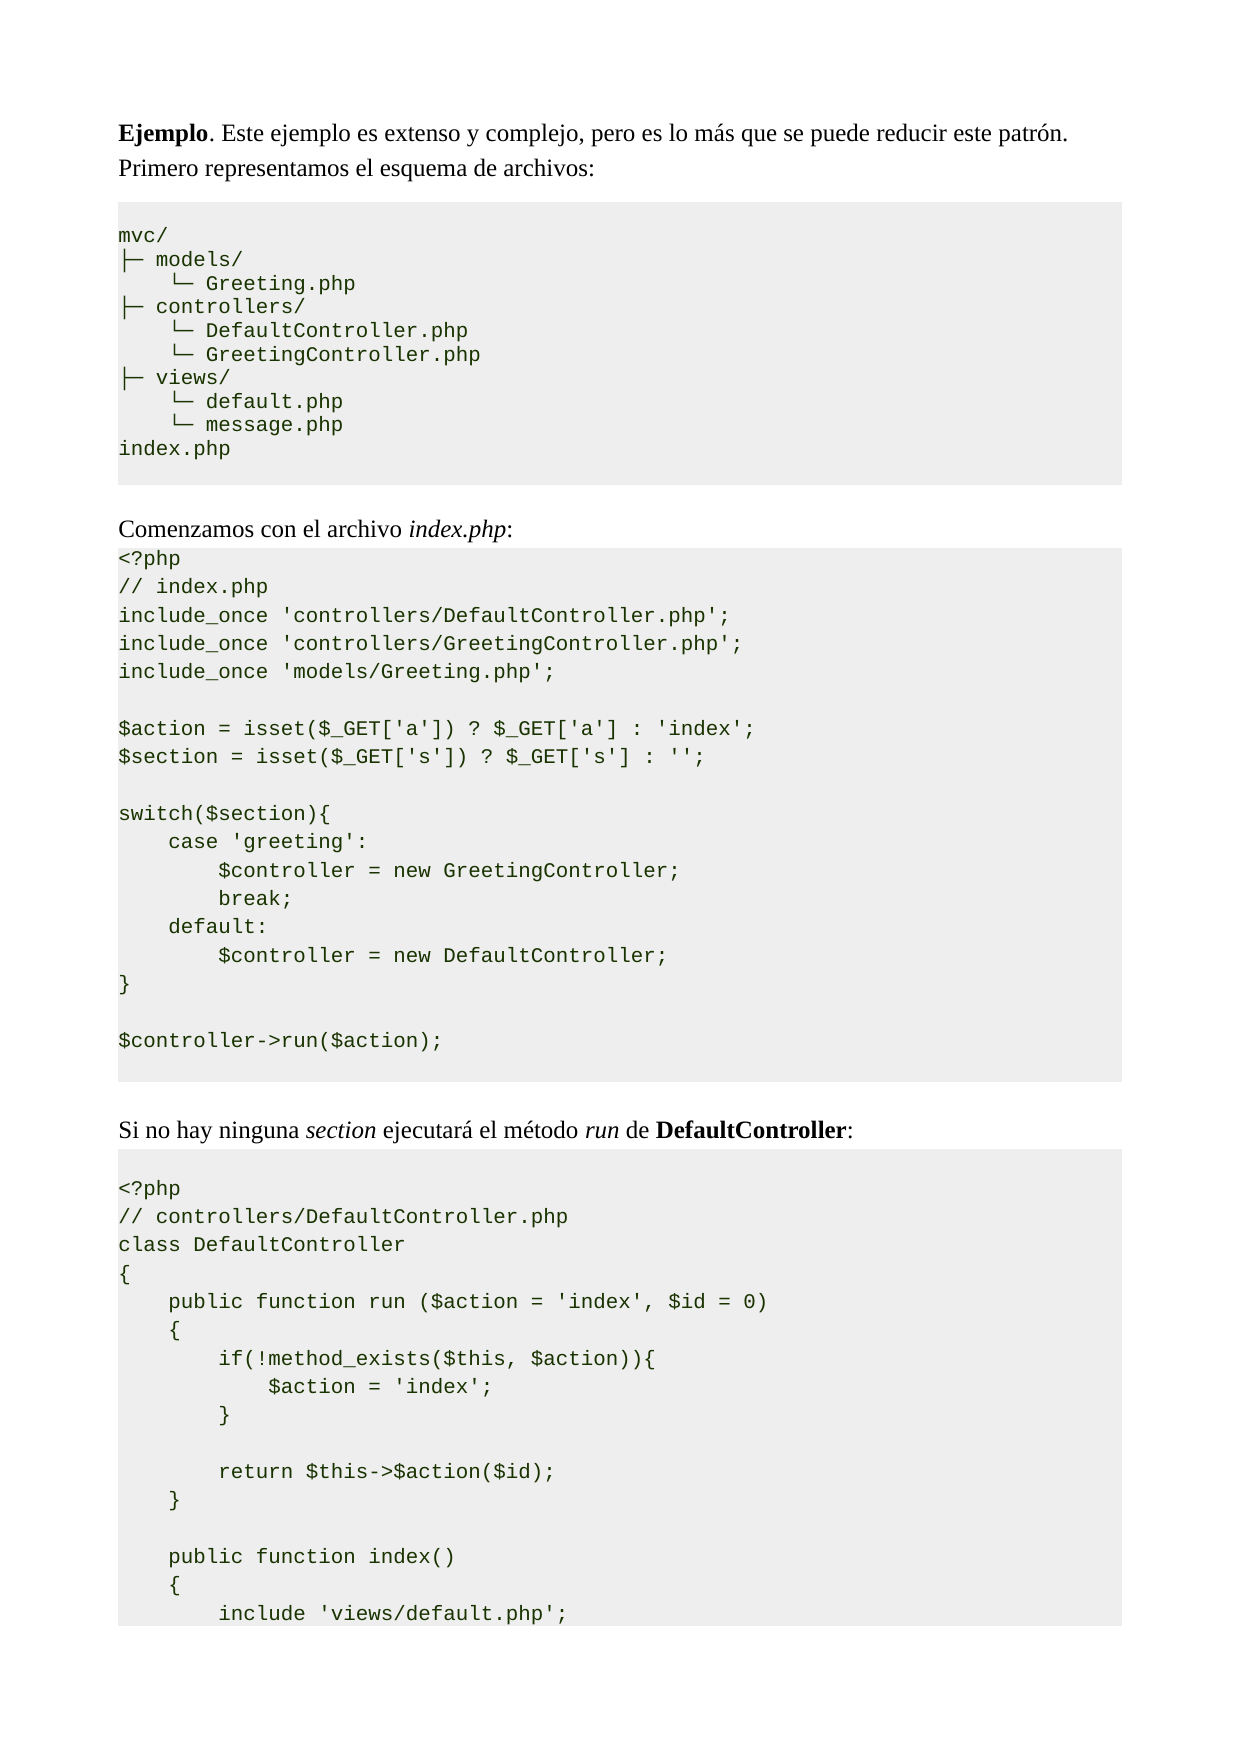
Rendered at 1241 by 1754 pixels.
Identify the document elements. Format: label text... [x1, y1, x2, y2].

text class DefaultController [118, 1234, 1122, 1258]
text break; [118, 888, 1122, 912]
text include_once 'models/Greeting.php'; [118, 662, 1122, 685]
text } [118, 1404, 1122, 1428]
text include_once 'controllers/DefaultController.php'; [118, 605, 1122, 628]
text $action = 'index'; [118, 1376, 1122, 1400]
text { [118, 1319, 1122, 1343]
text if(!method_exists($this, $action)){ [118, 1348, 1122, 1371]
text { [118, 1263, 1122, 1286]
text Si no hay ninguna section ejecutará el método run de DefaultController: [118, 1115, 1122, 1144]
text <?php [118, 548, 1122, 572]
text mvc/ [118, 225, 1122, 249]
text // controllers/DefaultController.php [118, 1206, 1122, 1230]
text public function index() [118, 1546, 1122, 1570]
text └─ GreetingController.php [118, 343, 1122, 367]
text public function run ($action = 'index', $id = 0) [118, 1291, 1122, 1315]
text $controller->run($action); [118, 1030, 1122, 1053]
text $section = isset($_GET['s']) ? $_GET['s'] : ''; [118, 747, 1122, 770]
text $controller = new DefaultController; [118, 945, 1122, 968]
text └─ message.php [118, 414, 1122, 438]
text Comenzamos con el archivo index.php: [118, 514, 1122, 542]
text } [118, 973, 1122, 997]
text └─ default.php [118, 391, 1122, 414]
text // index.php [118, 577, 1122, 600]
text Ejemplo. Este ejemplo es extenso y complejo, pero es lo más que se puede reducir este patrón. Primero representamos el esquema de archivos: [118, 118, 1122, 181]
text return $this->$action($id); [118, 1461, 1122, 1485]
text ├─ controllers/ [118, 296, 1122, 320]
text ├─ models/ [118, 249, 1122, 273]
text include 'views/default.php'; [118, 1603, 1122, 1626]
text $controller = new GreetingController; [118, 860, 1122, 883]
text $action = isset($_GET['a']) ? $_GET['a'] : 'index'; [118, 718, 1122, 742]
text { [118, 1574, 1122, 1598]
text ├─ views/ [118, 367, 1122, 391]
text } [118, 1489, 1122, 1513]
text <?php [118, 1178, 1122, 1201]
text index.php [118, 438, 1122, 462]
text └─ Greeting.php [118, 273, 1122, 296]
text include_once 'controllers/GreetingController.php'; [118, 633, 1122, 657]
text case 'greeting': [118, 832, 1122, 855]
text └─ DefaultController.php [118, 320, 1122, 343]
text default: [118, 917, 1122, 940]
text switch($section){ [118, 803, 1122, 827]
